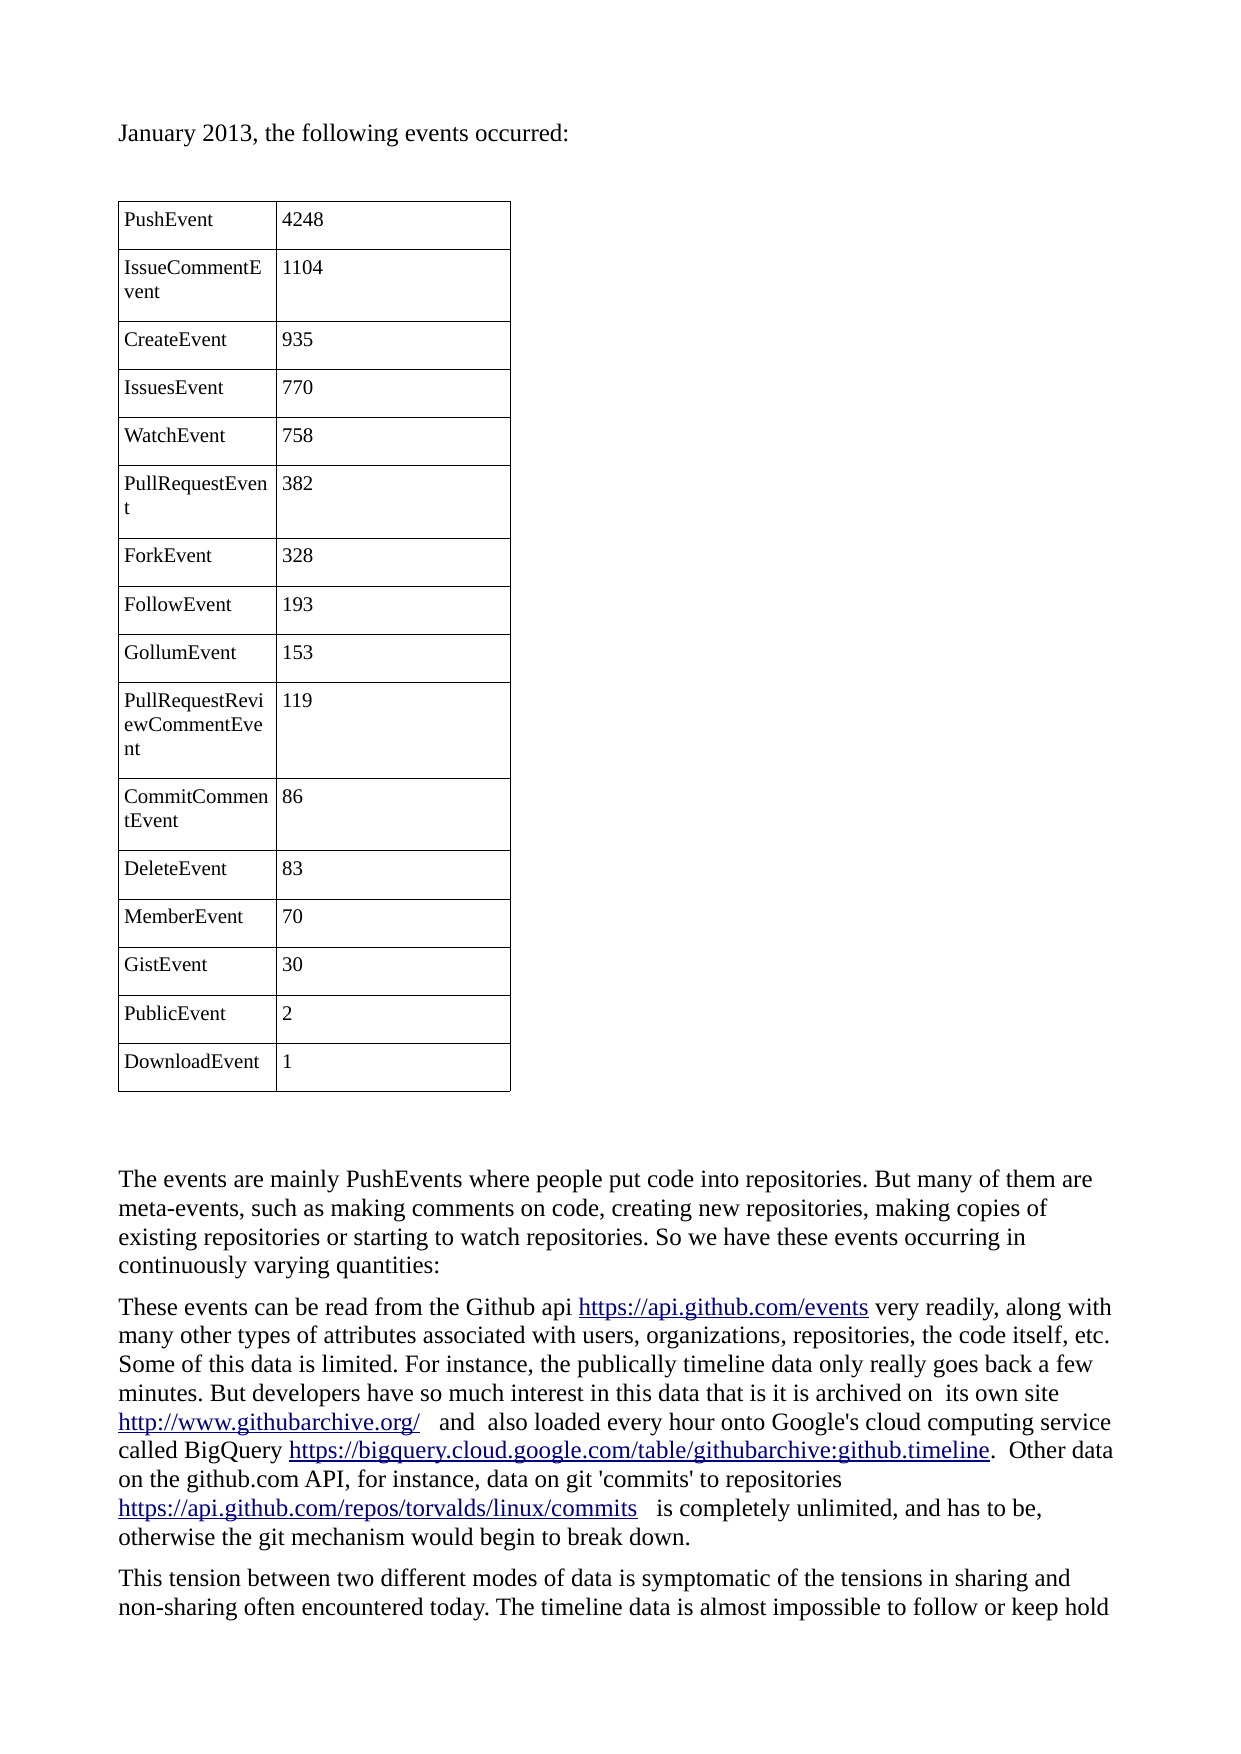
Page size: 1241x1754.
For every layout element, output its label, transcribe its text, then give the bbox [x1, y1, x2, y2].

table_cell 83 [277, 851, 510, 898]
table_cell 382 [277, 466, 510, 537]
text January 2013, the following events occurred: [118, 118, 1122, 147]
table_cell 153 [277, 635, 510, 682]
text This tension between two different modes of data is symptomatic of the tensions in sharing and non-sharing often encountered today. The timeline data is almost impossible to follow or keep hold [118, 1563, 1122, 1620]
table_cell DownloadEvent [119, 1044, 276, 1091]
table_cell 2 [277, 996, 510, 1043]
table_header PushEvent [119, 202, 276, 249]
table_cell 86 [277, 779, 510, 850]
table_cell DeleteEvent [119, 851, 276, 898]
table_cell IssuesEvent [119, 370, 276, 417]
table_cell ForkEvent [119, 539, 276, 586]
table_cell 758 [277, 418, 510, 465]
table_cell 119 [277, 683, 510, 778]
table_cell CommitCommentEvent [119, 779, 276, 850]
table_cell 1 [277, 1044, 510, 1091]
table_cell PullRequestReviewCommentEvent [119, 683, 276, 778]
table_cell GollumEvent [119, 635, 276, 682]
table_cell 30 [277, 948, 510, 995]
table_cell WatchEvent [119, 418, 276, 465]
text These events can be read from the Github api https://api.github.com/events very readily, along with many other types of attributes associated with users, organizations, repositories, the code itself, etc. Some of this data is limited. For instance, the publically timeline data only really goes back a few minutes. But developers have so much interest in this data that is it is archived on its own site http://www.githubarchive.org/ and also loaded every hour onto Google's cloud computing service called BigQuery https://bigquery.cloud.google.com/table/githubarchive:github.timeline. Other data on the github.com API, for instance, data on git 'commits' to repositories https://api.github.com/repos/torvalds/linux/commits is completely unlimited, and has to be, otherwise the git mechanism would begin to break down. [118, 1292, 1122, 1550]
table_cell 1104 [277, 250, 510, 321]
table_cell GistEvent [119, 948, 276, 995]
table_cell 193 [277, 587, 510, 634]
table_cell PullRequestEvent [119, 466, 276, 537]
table_cell IssueCommentEvent [119, 250, 276, 321]
table_cell 70 [277, 900, 510, 947]
table_cell MemberEvent [119, 900, 276, 947]
table_cell 935 [277, 322, 510, 369]
table_cell FollowEvent [119, 587, 276, 634]
text The events are mainly PushEvents where people put code into repositories. But many of them are meta-events, such as making comments on code, creating new repositories, making copies of existing repositories or starting to watch repositories. So we have these events occurring in continuously varying quantities: [118, 1164, 1122, 1279]
table_cell CreateEvent [119, 322, 276, 369]
table_cell 770 [277, 370, 510, 417]
table_cell PublicEvent [119, 996, 276, 1043]
table_cell 328 [277, 539, 510, 586]
table_header 4248 [277, 202, 510, 249]
